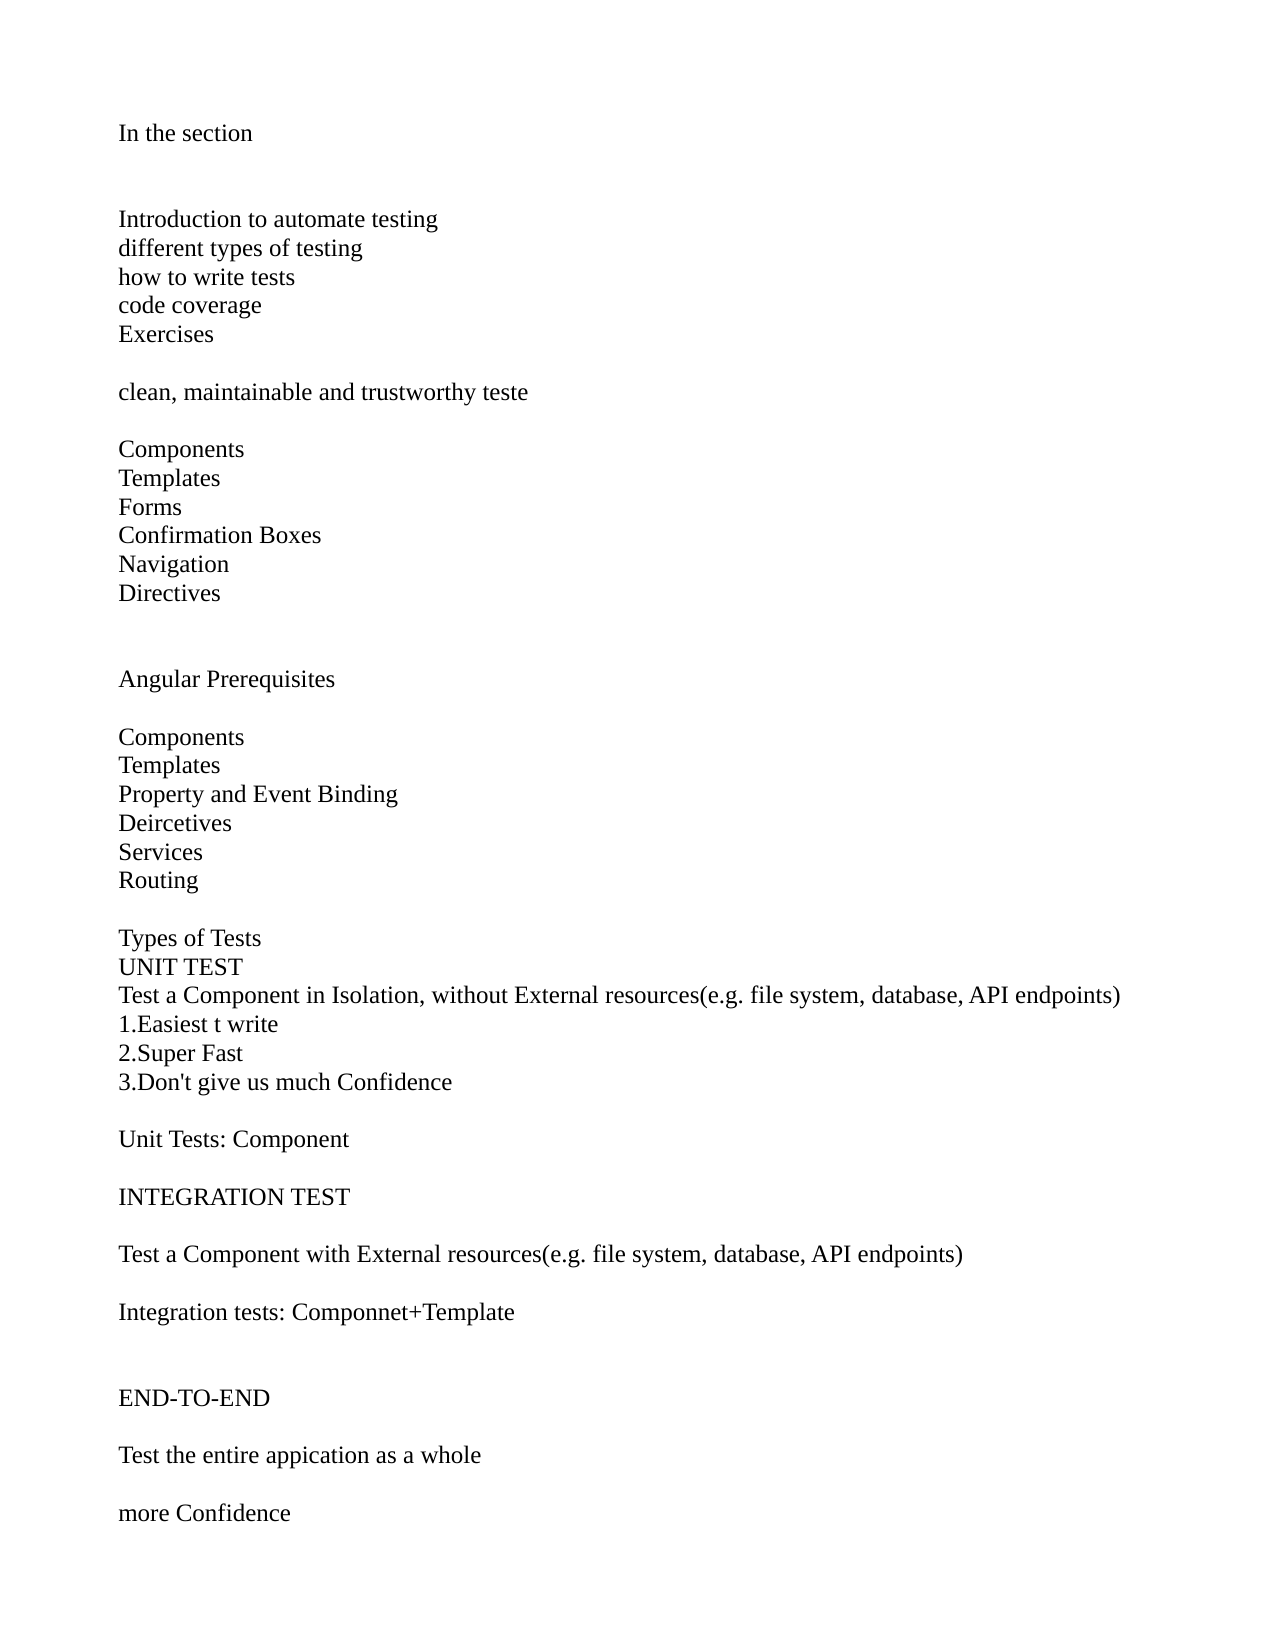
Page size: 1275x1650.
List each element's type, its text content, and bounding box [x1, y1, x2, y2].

text Templates [118, 751, 1157, 779]
text Exercises [118, 319, 1157, 348]
text In the section [118, 118, 1157, 147]
text Deircetives [118, 808, 1157, 837]
text Unit Tests: Component [118, 1124, 1157, 1153]
text Components [118, 434, 1157, 463]
text INTEGRATION TEST [118, 1182, 1157, 1211]
text Types of Tests [118, 923, 1157, 952]
text Integration tests: Componnet+Template [118, 1297, 1157, 1326]
text Directives [118, 578, 1157, 607]
text Test a Component in Isolation, without External resources(e.g. file system, database, API endpoints) [118, 981, 1157, 1009]
text Property and Event Binding [118, 779, 1157, 808]
text END-TO-END [118, 1383, 1157, 1412]
text Introduction to automate testing [118, 204, 1157, 233]
text code coverage [118, 291, 1157, 319]
text Services [118, 837, 1157, 866]
text Test the entire appication as a whole [118, 1441, 1157, 1469]
text Components [118, 722, 1157, 751]
text 1.Easiest t write [118, 1009, 1157, 1038]
text Forms [118, 492, 1157, 521]
text 2.Super Fast [118, 1038, 1157, 1067]
text Angular Prerequisites [118, 664, 1157, 693]
text Templates [118, 463, 1157, 492]
text Confirmation Boxes [118, 521, 1157, 549]
text more Confidence [118, 1498, 1157, 1527]
text UNIT TEST [118, 952, 1157, 981]
text Test a Component with External resources(e.g. file system, database, API endpoints) [118, 1239, 1157, 1268]
text Navigation [118, 549, 1157, 578]
text clean, maintainable and trustworthy teste [118, 377, 1157, 406]
text 3.Don't give us much Confidence [118, 1067, 1157, 1096]
text different types of testing [118, 233, 1157, 262]
text how to write tests [118, 262, 1157, 291]
text Routing [118, 866, 1157, 894]
